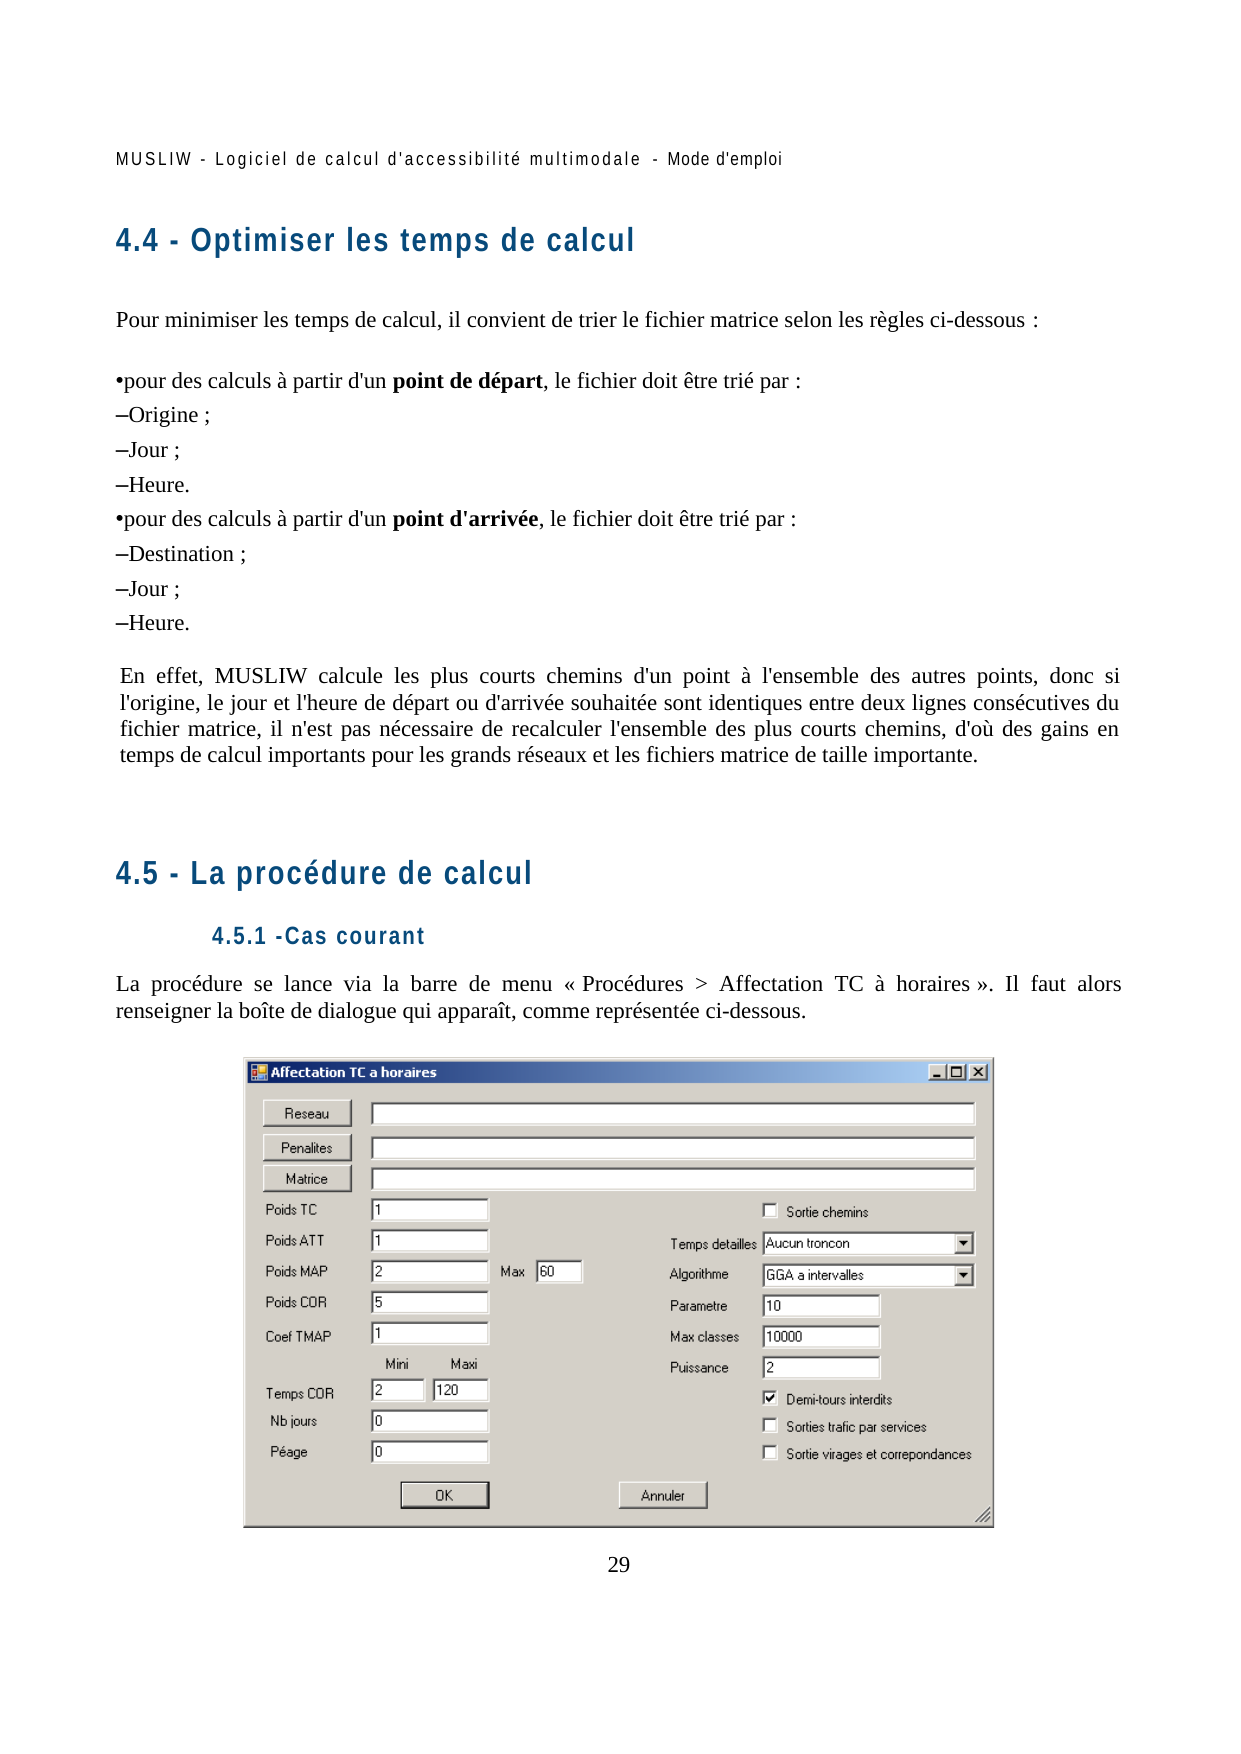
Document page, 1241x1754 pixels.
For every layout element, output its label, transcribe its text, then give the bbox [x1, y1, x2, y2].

subtitle Optimiser les temps de calcul [116, 220, 1122, 258]
picture [243, 1057, 995, 1528]
text Pour minimiser les temps de calcul, il convient de trier le fichier matrice selon les règles ci-dessous : [116, 306, 1122, 332]
list Origine ; [116, 401, 1122, 428]
list Destination ; [116, 540, 1122, 566]
list pour des calculs à partir d'un point d'arrivée, le fichier doit être trié par : [116, 505, 1127, 532]
list Heure. [116, 471, 1122, 497]
text En effet, MUSLIW calcule les plus courts chemins d'un point à l'ensemble des autres points, donc si l'origine, le jour et l'heure de départ ou d'arrivée souhaitée sont identiques entre deux lignes consécutives du fichier matrice, il n'est pas nécessaire de recalculer l'ensemble des plus courts chemins, d'où des gains en temps de calcul importants pour les grands réseaux et les fichiers matrice de taille importante. [119, 662, 1122, 768]
list Heure. [116, 609, 1122, 636]
list pour des calculs à partir d'un point de départ, le fichier doit être trié par : [116, 367, 1127, 393]
subtitle Cas courant [211, 921, 1122, 950]
list Jour ; [116, 436, 1122, 462]
text La procédure se lance via la barre de menu « Procédures > Affectation TC à horaires ». Il faut alors renseigner la boîte de dialogue qui apparaît, comme représentée ci-dessous. [116, 971, 1122, 1023]
list Jour ; [116, 575, 1122, 601]
subtitle La procédure de calcul [116, 854, 1122, 892]
